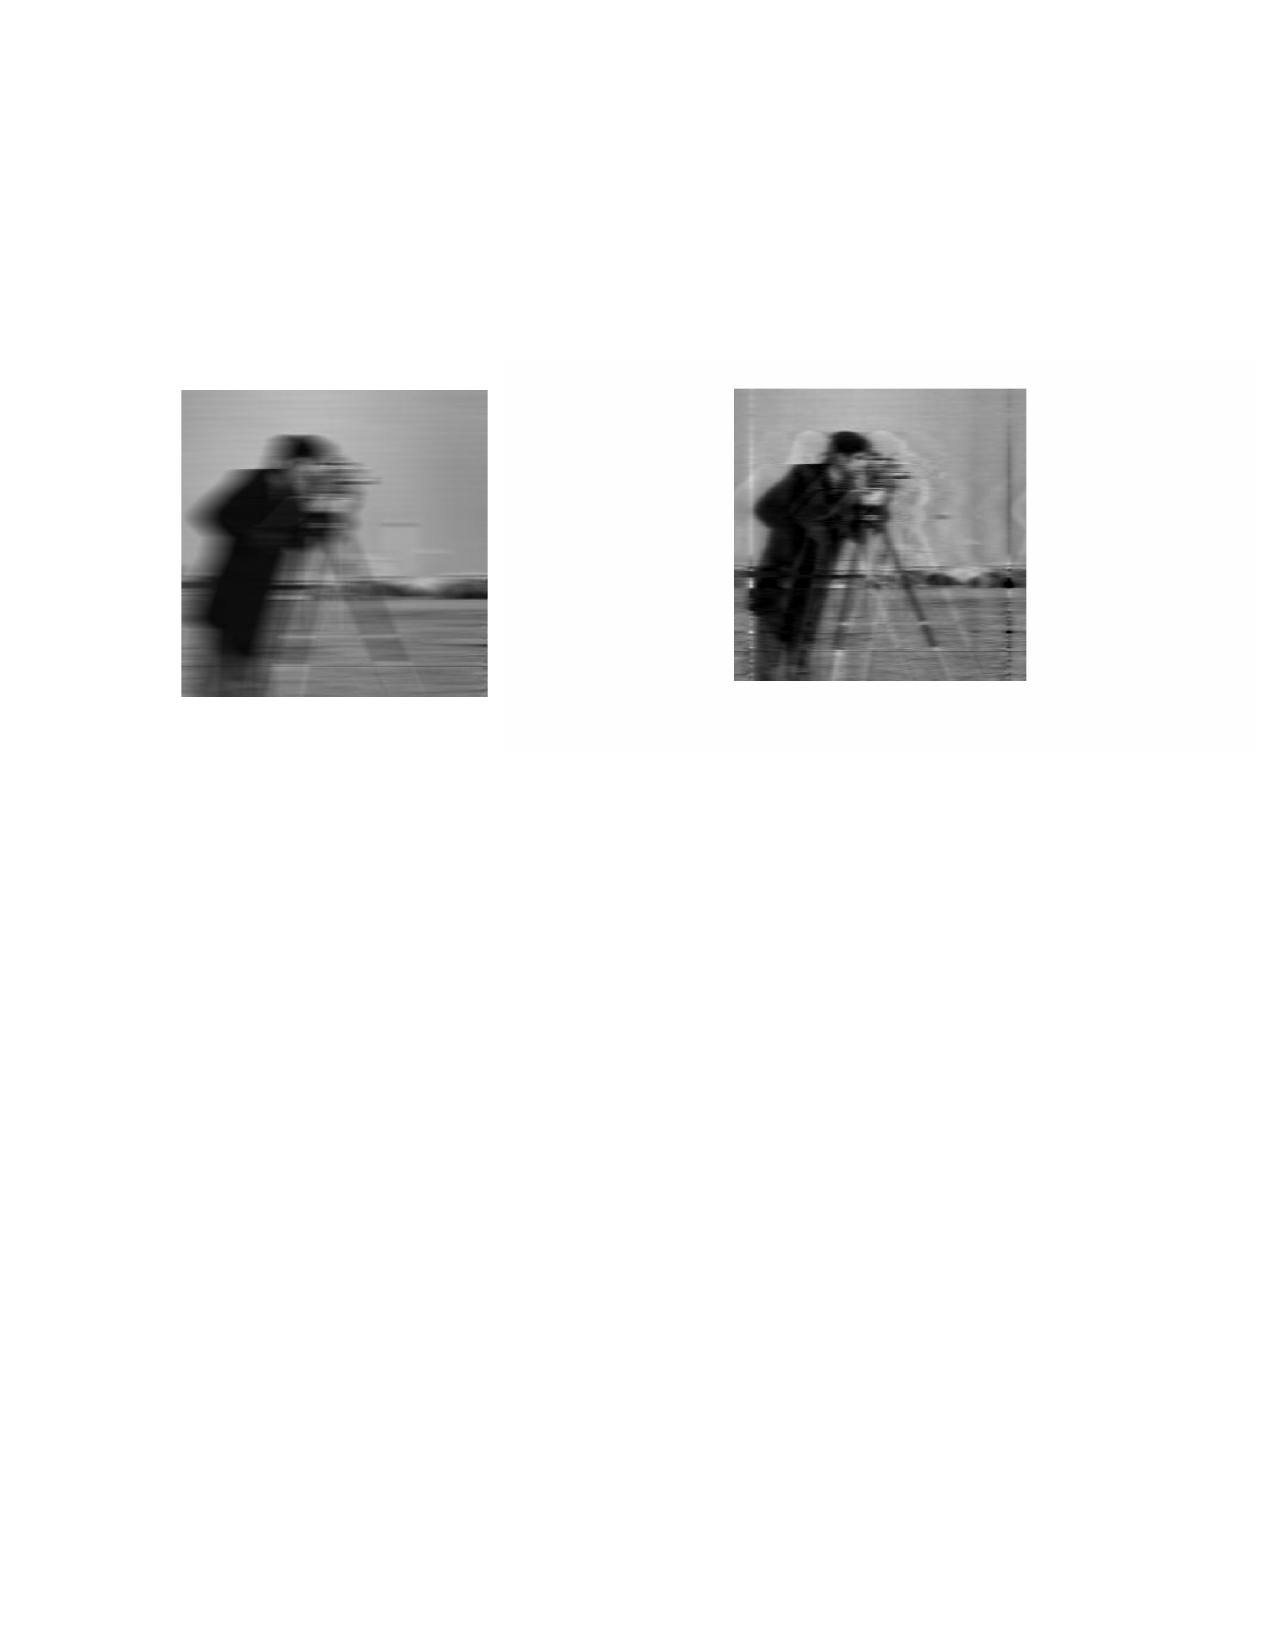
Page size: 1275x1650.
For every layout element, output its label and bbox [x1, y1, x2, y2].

picture [181, 390, 488, 697]
picture [503, 357, 1259, 753]
